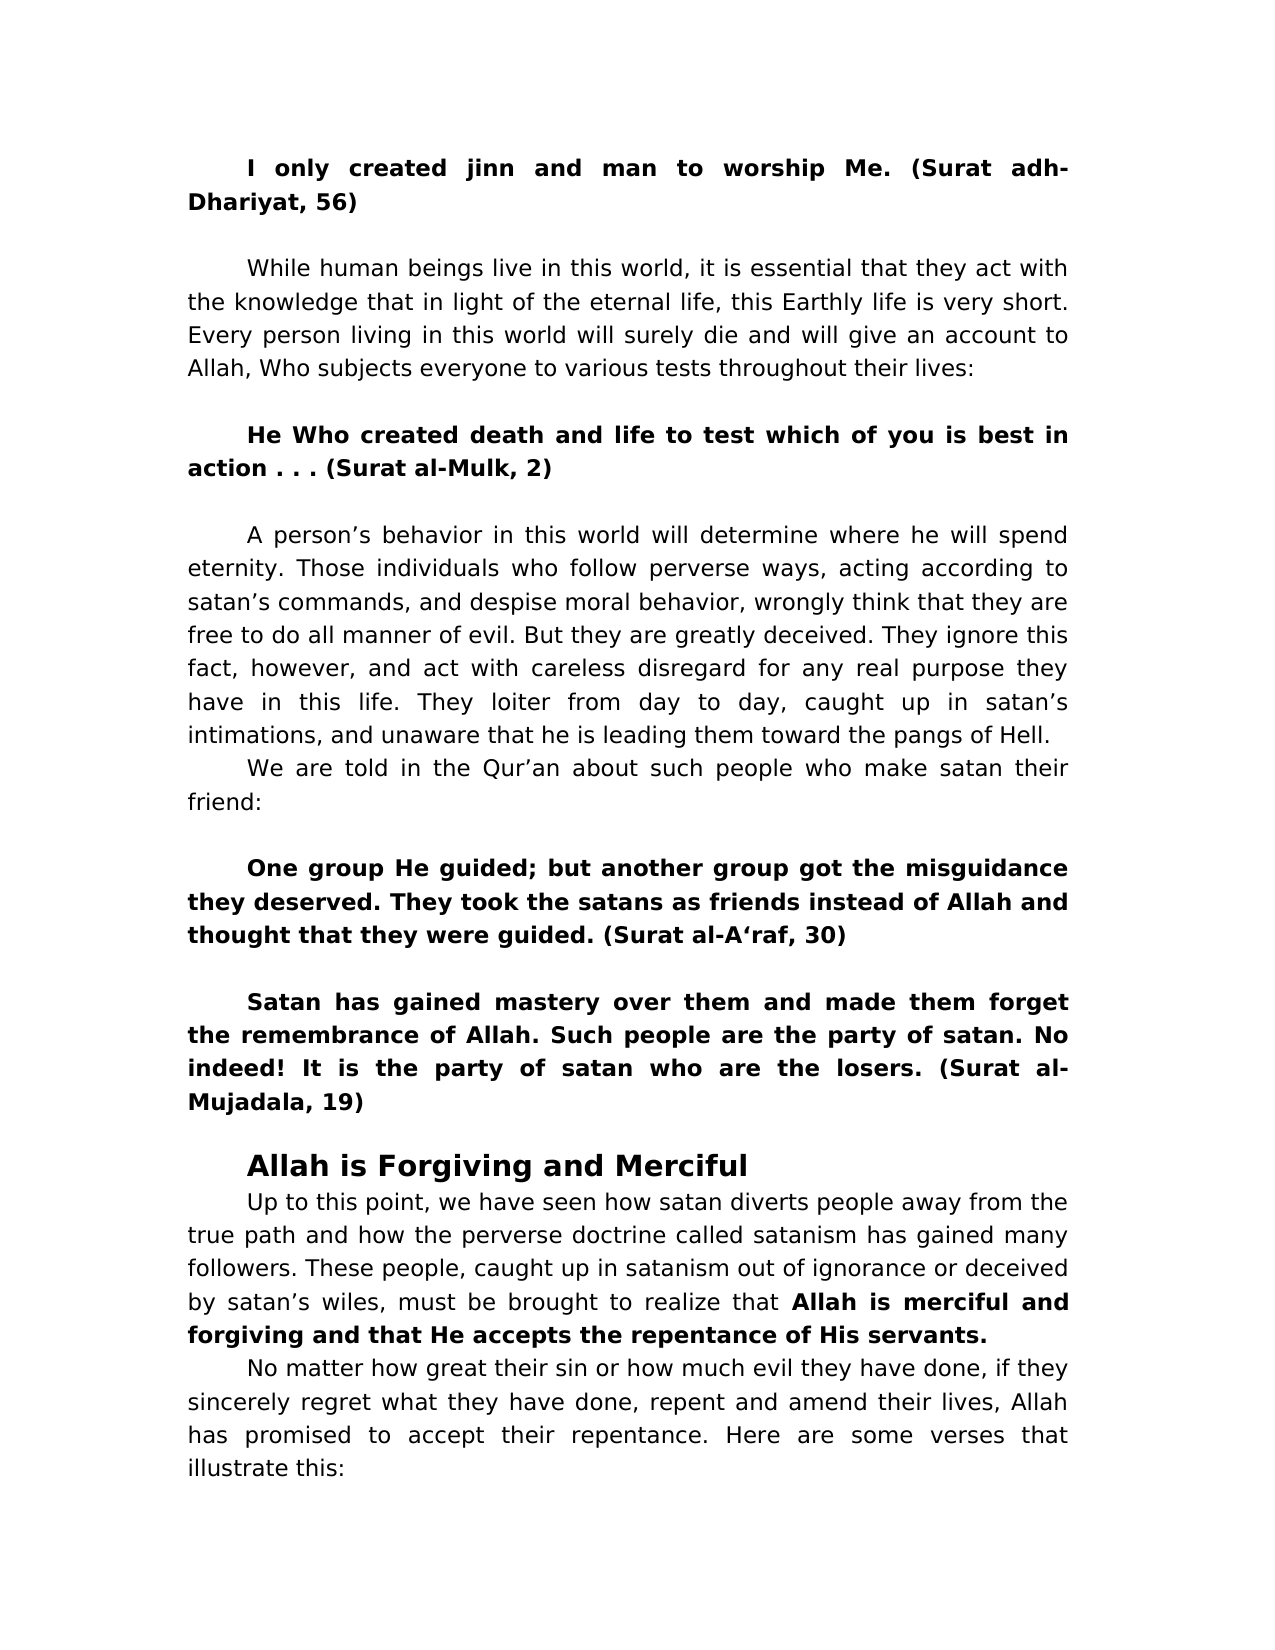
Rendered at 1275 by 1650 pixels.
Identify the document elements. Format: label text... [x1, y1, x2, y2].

text One group He guided; but another group got the misguidance they deserved. They took the satans as friends instead of Allah and thought that they were guided. (Surat al-A‘raf, 30) [187, 850, 1070, 950]
text Satan has gained mastery over them and made them forget the remembrance of Allah. Such people are the party of satan. No indeed! It is the party of satan who are the losers. (Surat al-Mujadala, 19) [187, 983, 1070, 1117]
text A person’s behavior in this world will determine where he will spend eternity. Those individuals who follow perverse ways, acting according to satan’s commands, and despise moral behavior, wrongly think that they are free to do all manner of evil. But they are greatly deceived. They ignore this fact, however, and act with careless disregard for any real purpose they have in this life. They loiter from day to day, caught up in satan’s intimations, and unaware that he is leading them toward the pangs of Hell. [187, 517, 1070, 750]
text Allah is Forgiving and Merciful [187, 1150, 1070, 1183]
text While human beings live in this world, it is essential that they act with the knowledge that in light of the eternal life, this Earthly life is very short. Every person living in this world will surely die and will give an account to Allah, Who subjects everyone to various tests throughout their lives: [187, 250, 1070, 383]
text Up to this point, we have seen how satan diverts people away from the true path and how the perverse doctrine called satanism has gained many followers. These people, caught up in satanism out of ignorance or deceived by satan’s wiles, must be brought to realize that Allah is merciful and forgiving and that He accepts the repentance of His servants. [187, 1183, 1070, 1350]
text No matter how great their sin or how much evil they have done, if they sincerely regret what they have done, repent and amend their lives, Allah has promised to accept their repentance. Here are some verses that illustrate this: [187, 1350, 1070, 1483]
text I only created jinn and man to worship Me. (Surat adh-Dhariyat, 56) [187, 150, 1070, 217]
text He Who created death and life to test which of you is best in action . . . (Surat al-Mulk, 2) [187, 417, 1070, 483]
text We are told in the Qur’an about such people who make satan their friend: [187, 750, 1070, 817]
